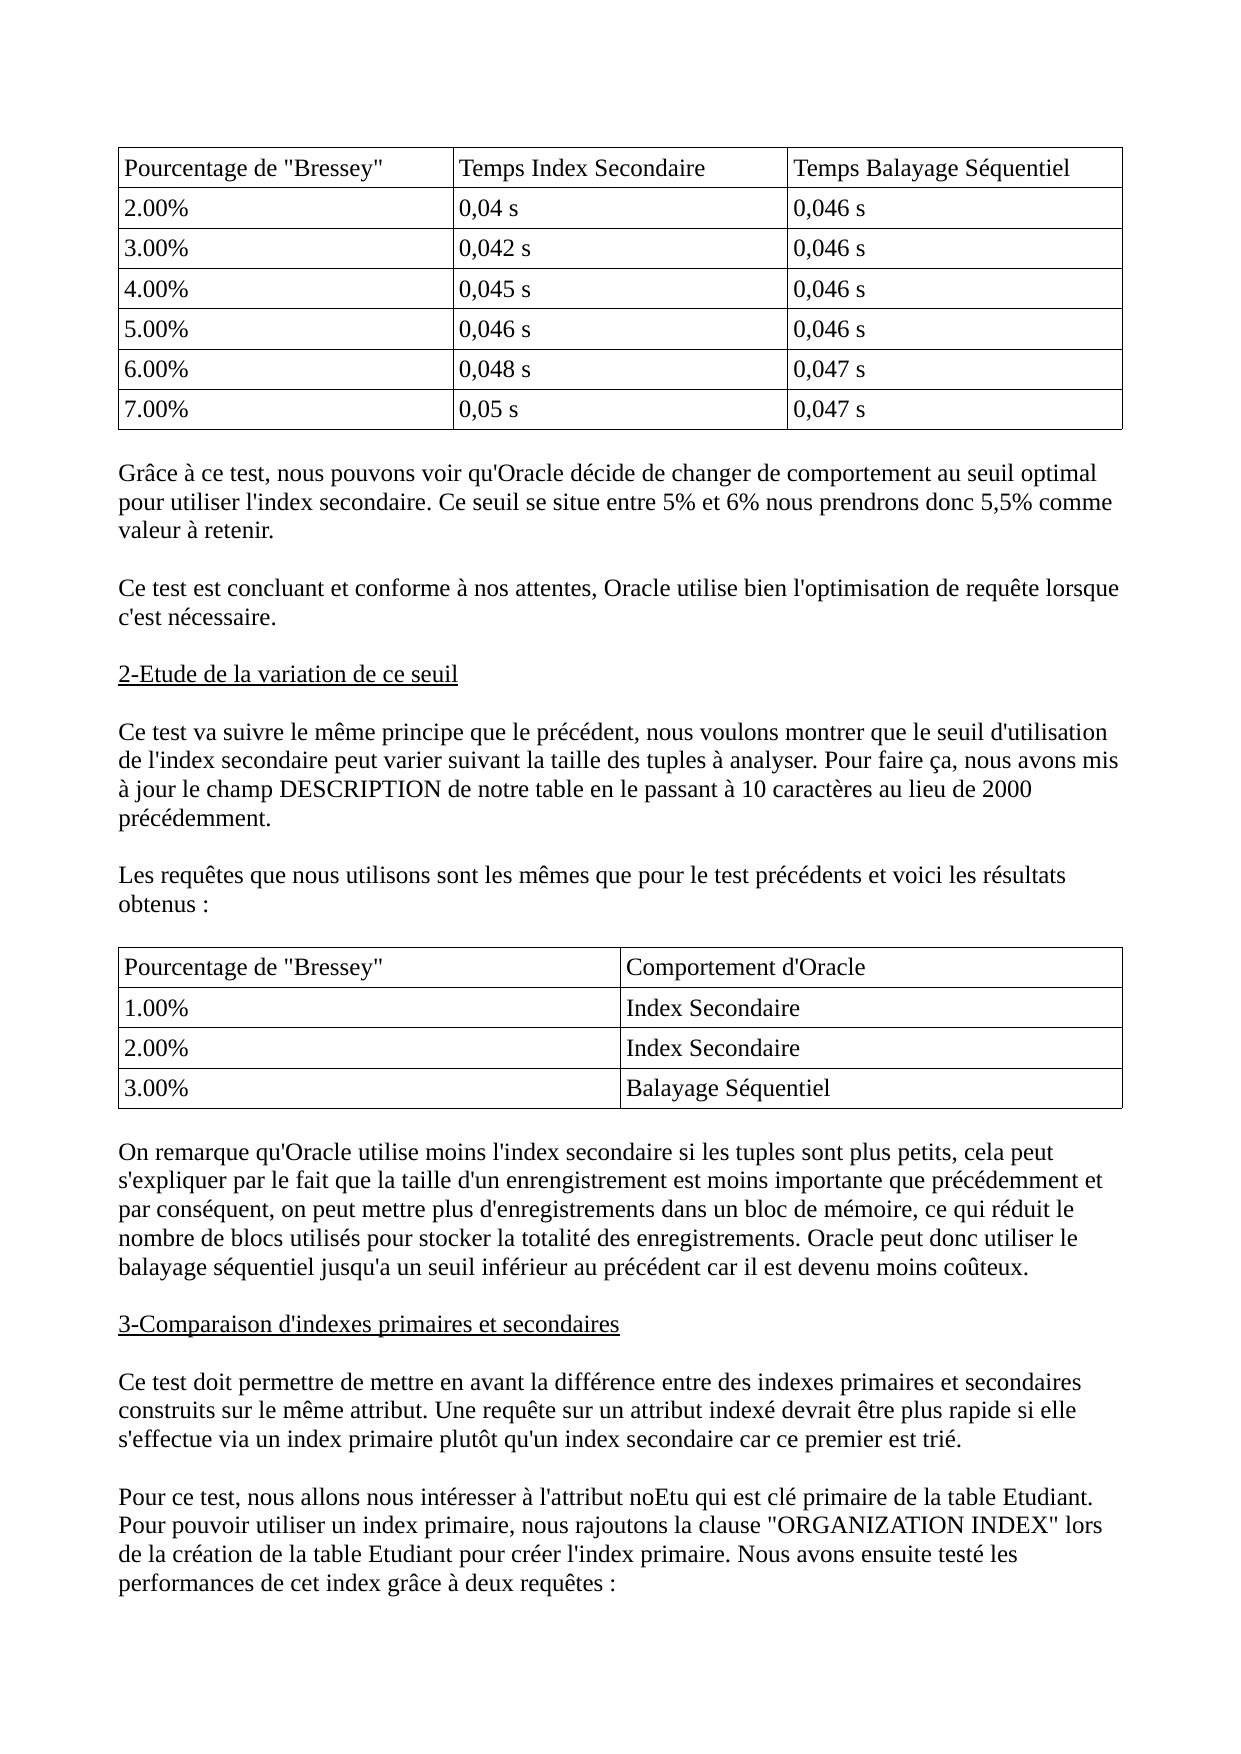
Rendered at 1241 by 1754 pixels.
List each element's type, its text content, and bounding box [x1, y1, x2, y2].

table_cell 0,046 s [788, 229, 1122, 268]
table_cell 0,05 s [454, 390, 787, 429]
table_cell Index Secondaire [621, 1028, 1122, 1068]
text Grâce à ce test, nous pouvons voir qu'Oracle décide de changer de comportement au seuil optimal pour utiliser l'index secondaire. Ce seuil se situe entre 5% et 6% nous prendrons donc 5,5% comme valeur à retenir. [118, 458, 1122, 544]
table_cell 0,045 s [454, 269, 787, 308]
table_cell 0,047 s [788, 350, 1122, 389]
table_cell 5,00% [119, 309, 453, 348]
table_header Comportement d'Oracle [621, 948, 1122, 987]
table_header Pourcentage de "Bressey" [119, 948, 620, 987]
table_cell 0,046 s [454, 309, 787, 348]
table_cell 0,04 s [454, 188, 787, 227]
table_cell 0,048 s [454, 350, 787, 389]
table_cell 3,00% [119, 229, 453, 268]
table_cell 2,00% [119, 1028, 620, 1068]
table_cell Index Secondaire [621, 988, 1122, 1027]
text Ce test doit permettre de mettre en avant la différence entre des indexes primaires et secondaires construits sur le même attribut. Une requête sur un attribut indexé devrait être plus rapide si elle s'effectue via un index primaire plutôt qu'un index secondaire car ce premier est trié. [118, 1367, 1122, 1453]
text Les requêtes que nous utilisons sont les mêmes que pour le test précédents et voici les résultats obtenus : [118, 860, 1122, 918]
table_cell Balayage Séquentiel [621, 1069, 1122, 1108]
table_cell 6,00% [119, 350, 453, 389]
table_cell 7,00% [119, 390, 453, 429]
text 2-Etude de la variation de ce seuil [118, 659, 1122, 688]
text Ce test va suivre le même principe que le précédent, nous voulons montrer que le seuil d'utilisation de l'index secondaire peut varier suivant la taille des tuples à analyser. Pour faire ça, nous avons mis à jour le champ DESCRIPTION de notre table en le passant à 10 caractères au lieu de 2000 précédemment. [118, 717, 1122, 832]
table_cell 0,046 s [788, 188, 1122, 227]
table_cell 0,042 s [454, 229, 787, 268]
table_cell 0,047 s [788, 390, 1122, 429]
text On remarque qu'Oracle utilise moins l'index secondaire si les tuples sont plus petits, cela peut s'expliquer par le fait que la taille d'un enrengistrement est moins importante que précédemment et par conséquent, on peut mettre plus d'enregistrements dans un bloc de mémoire, ce qui réduit le nombre de blocs utilisés pour stocker la totalité des enregistrements. Oracle peut donc utiliser le balayage séquentiel jusqu'a un seuil inférieur au précédent car il est devenu moins coûteux. [118, 1137, 1122, 1281]
table_cell 1,00% [119, 988, 620, 1027]
text 3-Comparaison d'indexes primaires et secondaires [118, 1309, 1122, 1338]
table_cell 0,046 s [788, 269, 1122, 308]
text Ce test est concluant et conforme à nos attentes, Oracle utilise bien l'optimisation de requête lorsque c'est nécessaire. [118, 573, 1122, 630]
table_cell 3,00% [119, 1069, 620, 1108]
table_cell 4,00% [119, 269, 453, 308]
text Pour ce test, nous allons nous intéresser à l'attribut noEtu qui est clé primaire de la table Etudiant. Pour pouvoir utiliser un index primaire, nous rajoutons la clause "ORGANIZATION INDEX" lors de la création de la table Etudiant pour créer l'index primaire. Nous avons ensuite testé les performances de cet index grâce à deux requêtes : [118, 1482, 1122, 1597]
table_cell 2,00% [119, 188, 453, 227]
table_header Temps Index Secondaire [454, 148, 787, 187]
table_header Temps Balayage Séquentiel [788, 148, 1122, 187]
table_cell 0,046 s [788, 309, 1122, 348]
table_header Pourcentage de "Bressey" [119, 148, 453, 187]
